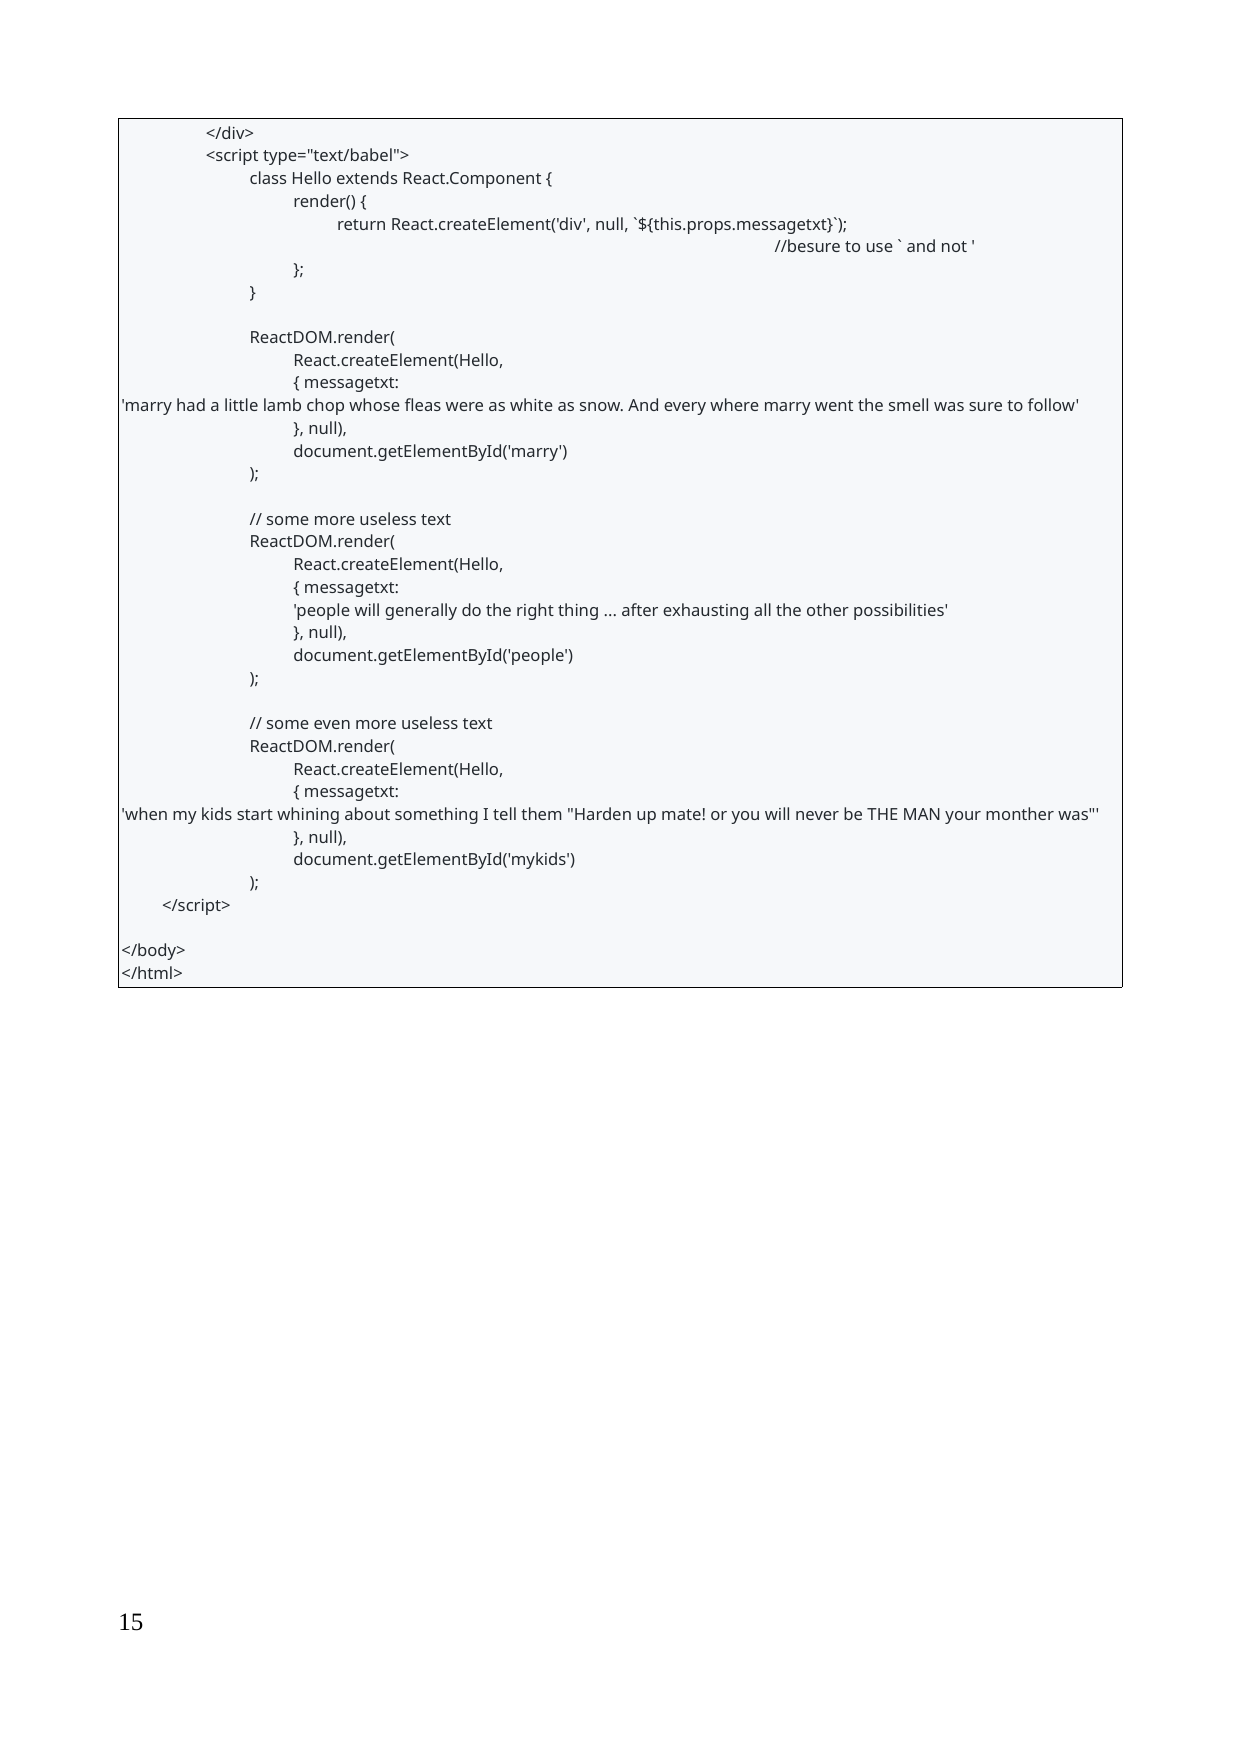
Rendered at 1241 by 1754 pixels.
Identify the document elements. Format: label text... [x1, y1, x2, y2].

text 'people will generally do the right thing ... after exhausting all the other possibilities' [119, 595, 1122, 618]
text return React.createElement('div', null, `${this.props.messagetxt}`); [119, 209, 1122, 232]
text { messagetxt: [119, 368, 1122, 391]
text document.getElementById('marry') [119, 436, 1122, 459]
text ReactDOM.render( [119, 527, 1122, 549]
text </body> [119, 936, 1122, 958]
text ); [119, 459, 1122, 481]
text ); [119, 867, 1122, 890]
text ReactDOM.render( [119, 731, 1122, 754]
text React.createElement(Hello, [119, 345, 1122, 368]
text }; [119, 254, 1122, 277]
text class Hello extends React.Component { [119, 163, 1122, 186]
text render() { [119, 186, 1122, 209]
text { messagetxt: [119, 777, 1122, 799]
text React.createElement(Hello, [119, 754, 1122, 777]
text ReactDOM.render( [119, 322, 1122, 345]
text 'marry had a little lamb chop whose fleas were as white as snow. And every where marry went the smell was sure to follow' [119, 391, 1122, 413]
text //besure to use ` and not ' [119, 232, 1122, 254]
text }, null), [119, 822, 1122, 845]
text <script type="text/babel"> [119, 141, 1122, 163]
text document.getElementById('people') [119, 640, 1122, 663]
text </script> [119, 890, 1122, 913]
text { messagetxt: [119, 572, 1122, 595]
text // some more useless text [119, 504, 1122, 527]
text document.getElementById('mykids') [119, 845, 1122, 867]
text </html> [119, 958, 1122, 987]
text 'when my kids start whining about something I tell them "Harden up mate! or you will never be THE MAN your monther was"' [119, 799, 1122, 822]
text }, null), [119, 413, 1122, 436]
text // some even more useless text [119, 708, 1122, 731]
text React.createElement(Hello, [119, 549, 1122, 572]
text } [119, 277, 1122, 300]
text </div> [119, 119, 1122, 141]
text }, null), [119, 618, 1122, 640]
text ); [119, 663, 1122, 686]
